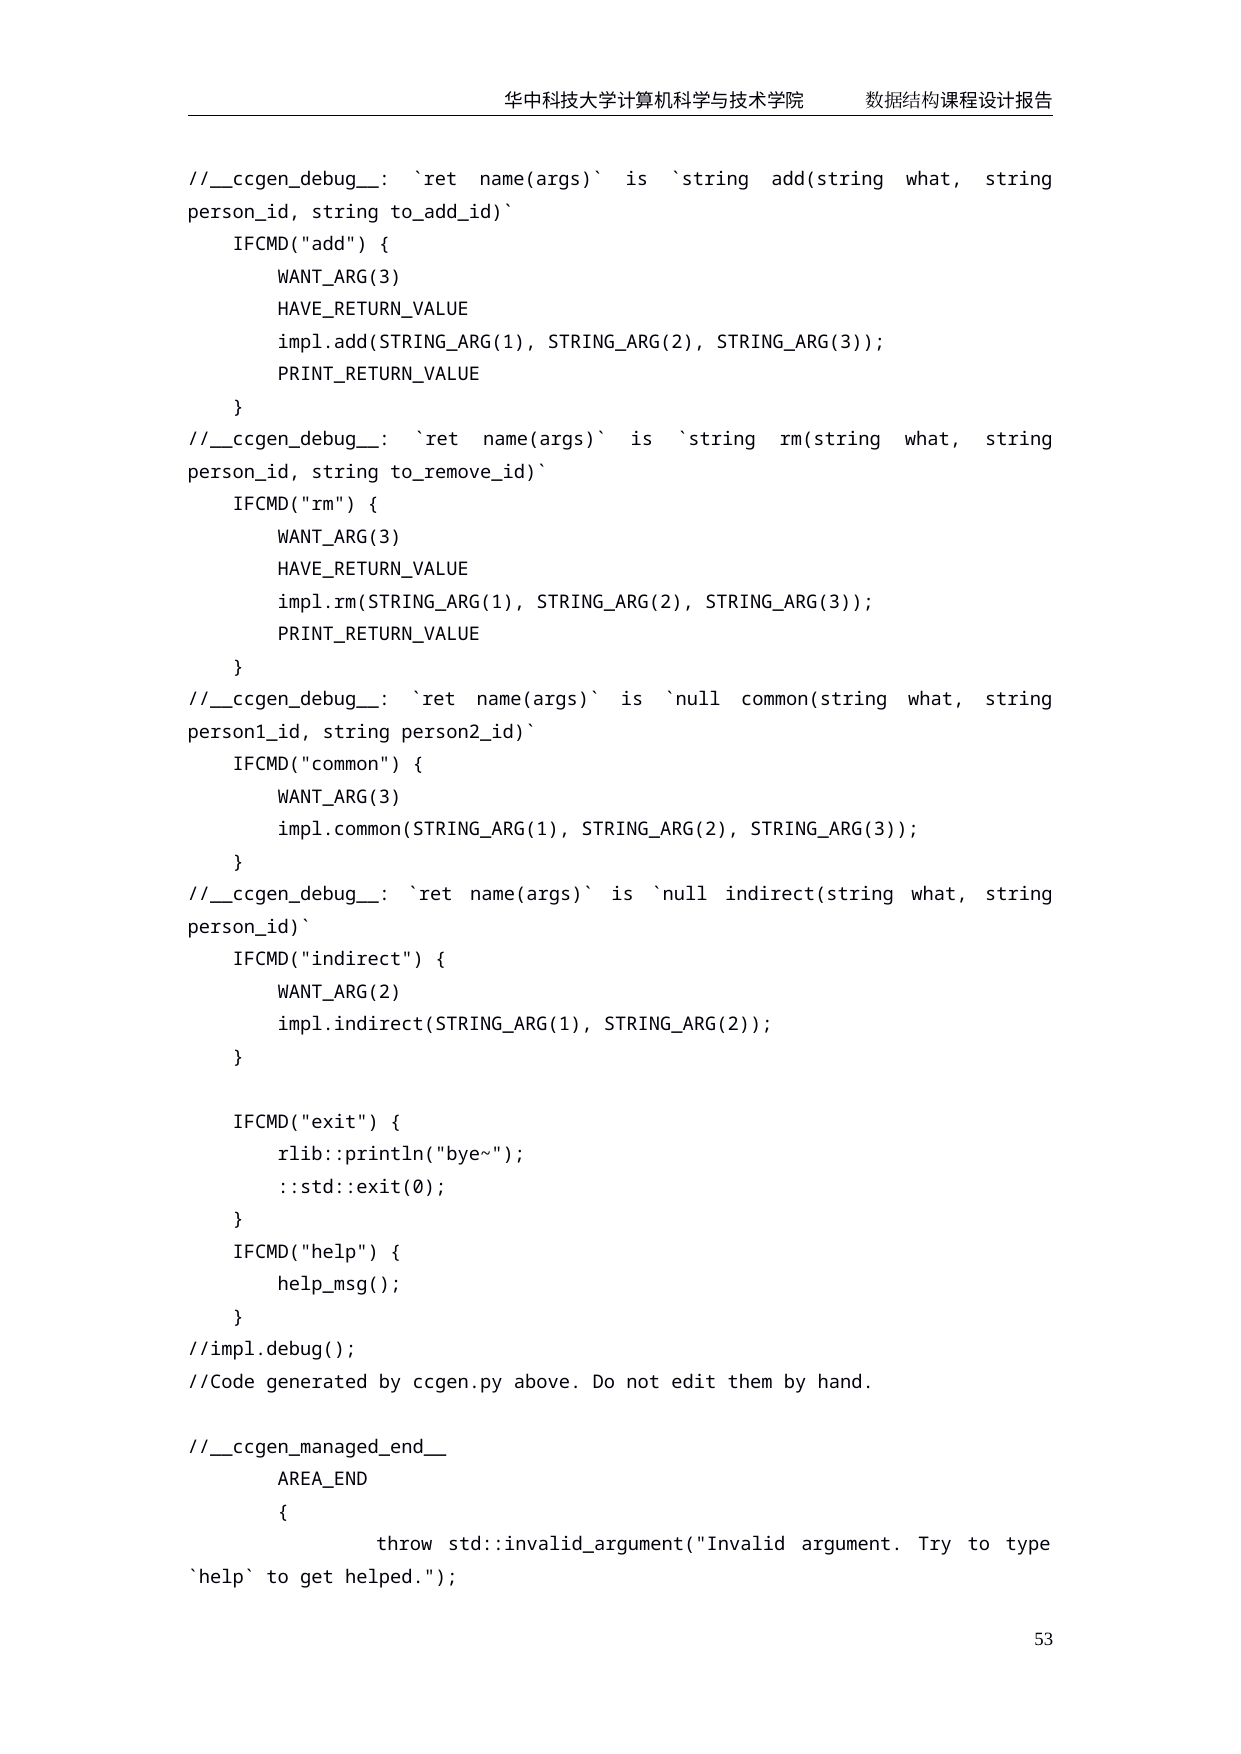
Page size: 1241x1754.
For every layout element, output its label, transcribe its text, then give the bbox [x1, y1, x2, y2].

text IFCMD("help") { [187, 1234, 1053, 1267]
text //__ccgen_debug__: `ret name(args)` is `string rm(string what, string person_id, string to_remove_id)` [187, 422, 1053, 487]
text help_msg(); [187, 1267, 1053, 1299]
text } [187, 1039, 1053, 1072]
text IFCMD("exit") { [187, 1104, 1053, 1137]
text } [187, 649, 1053, 682]
text } [187, 844, 1053, 877]
text //__ccgen_managed_end__ [187, 1429, 1053, 1462]
text HAVE_RETURN_VALUE [187, 292, 1053, 324]
text //__ccgen_debug__: `ret name(args)` is `null common(string what, string person1_id, string person2_id)` [187, 682, 1053, 747]
text IFCMD("indirect") { [187, 942, 1053, 974]
text impl.add(STRING_ARG(1), STRING_ARG(2), STRING_ARG(3)); [187, 324, 1053, 357]
text WANT_ARG(3) [187, 519, 1053, 552]
text } [187, 389, 1053, 422]
text rlib::println("bye~"); [187, 1137, 1053, 1169]
text AREA_END [187, 1462, 1053, 1494]
text impl.indirect(STRING_ARG(1), STRING_ARG(2)); [187, 1007, 1053, 1039]
text impl.rm(STRING_ARG(1), STRING_ARG(2), STRING_ARG(3)); [187, 584, 1053, 617]
text { [187, 1494, 1053, 1527]
text //Code generated by ccgen.py above. Do not edit them by hand. [187, 1364, 1053, 1397]
text WANT_ARG(2) [187, 974, 1053, 1007]
text WANT_ARG(3) [187, 259, 1053, 292]
text IFCMD("add") { [187, 227, 1053, 259]
text WANT_ARG(3) [187, 779, 1053, 812]
text //__ccgen_debug__: `ret name(args)` is `string add(string what, string person_id, string to_add_id)` [187, 162, 1053, 227]
text throw std::invalid_argument("Invalid argument. Try to type `help` to get helped."); [187, 1527, 1053, 1592]
text } [187, 1299, 1053, 1332]
text IFCMD("common") { [187, 747, 1053, 779]
text PRINT_RETURN_VALUE [187, 617, 1053, 649]
text impl.common(STRING_ARG(1), STRING_ARG(2), STRING_ARG(3)); [187, 812, 1053, 844]
text HAVE_RETURN_VALUE [187, 552, 1053, 584]
text } [187, 1202, 1053, 1234]
text //__ccgen_debug__: `ret name(args)` is `null indirect(string what, string person_id)` [187, 877, 1053, 942]
text //impl.debug(); [187, 1332, 1053, 1364]
text PRINT_RETURN_VALUE [187, 357, 1053, 389]
text ::std::exit(0); [187, 1169, 1053, 1202]
text IFCMD("rm") { [187, 487, 1053, 519]
